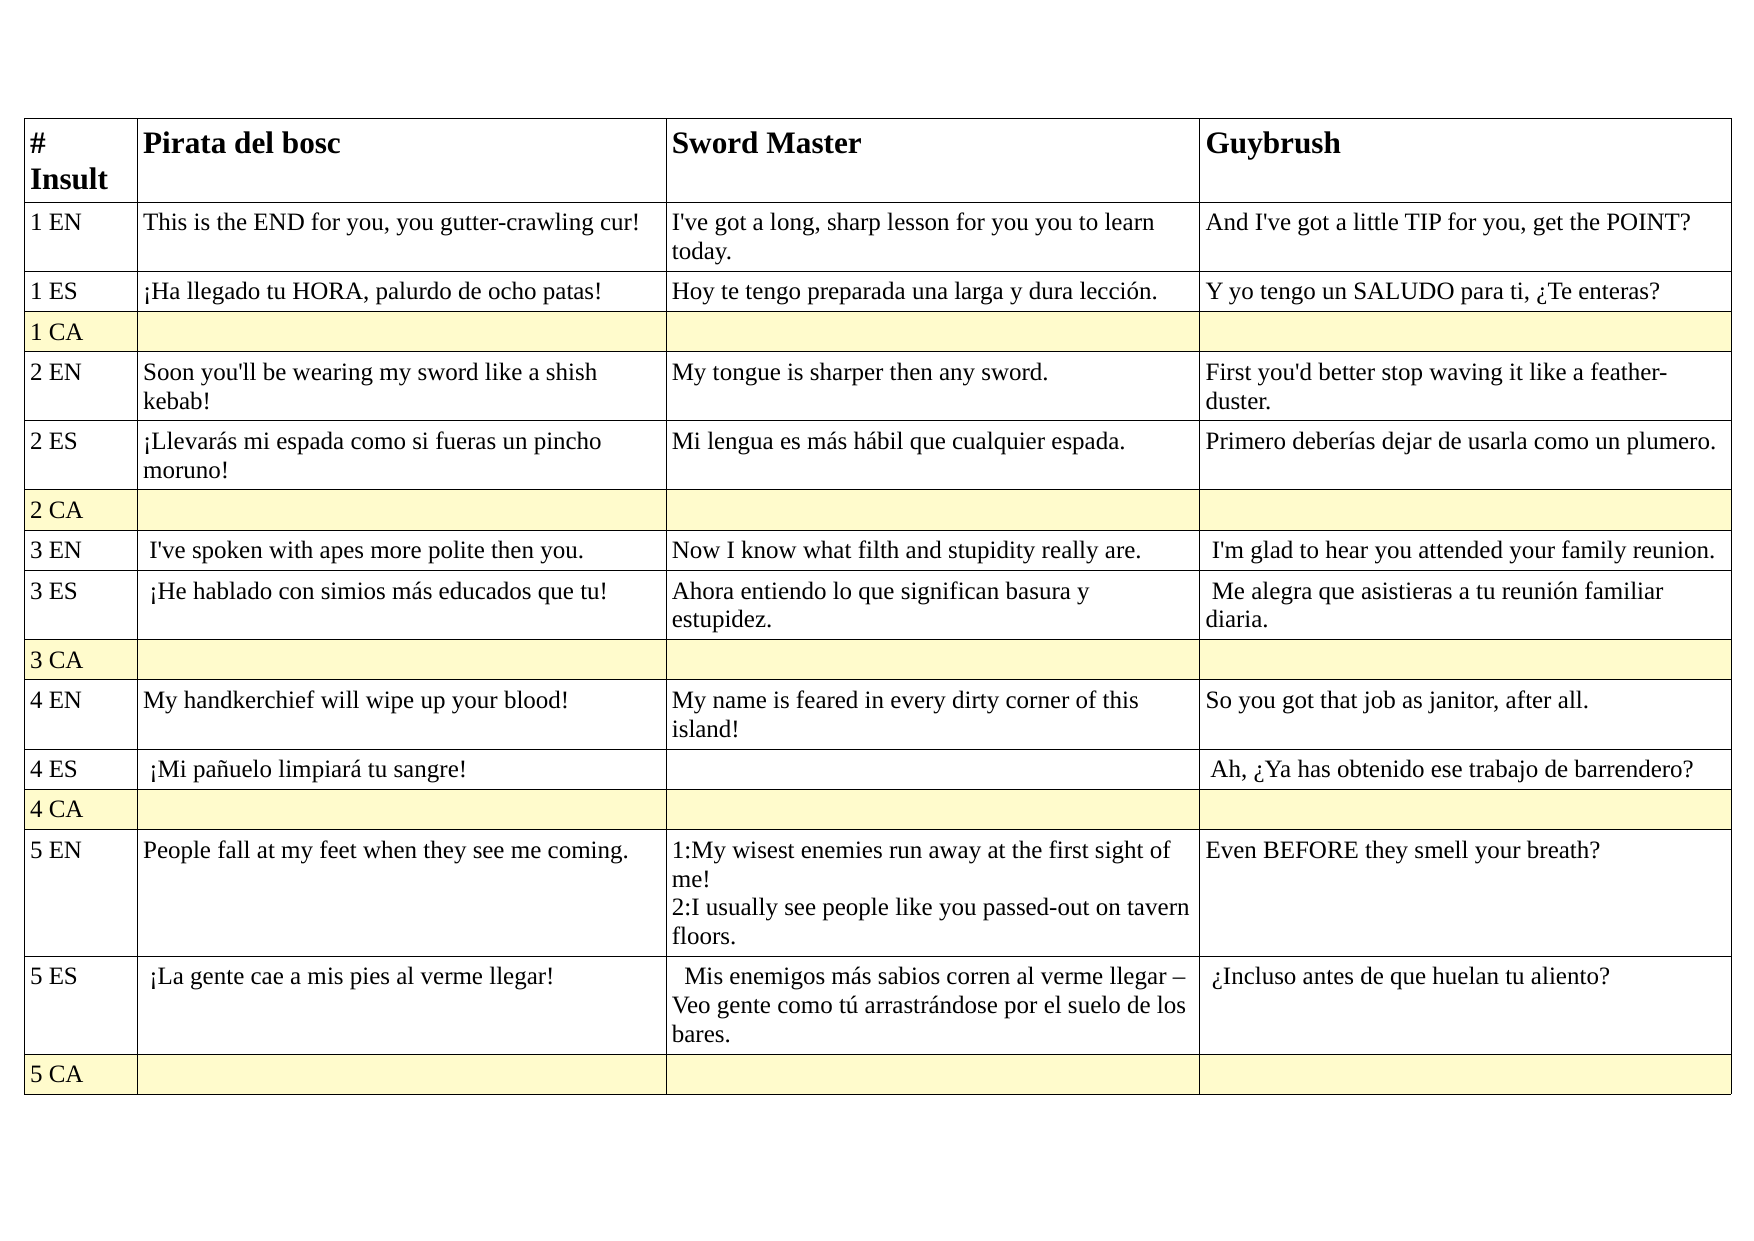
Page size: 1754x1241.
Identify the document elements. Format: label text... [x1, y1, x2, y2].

table_cell And I've got a little TIP for you, get the POINT? [1200, 203, 1731, 271]
table_cell ¡Mi pañuelo limpiará tu sangre! [138, 750, 666, 789]
table_cell Even BEFORE they smell your breath? [1200, 830, 1731, 956]
table_cell [667, 640, 1199, 679]
table_cell 2 EN [25, 352, 137, 420]
table_cell [1200, 312, 1731, 351]
table_cell 3 EN [25, 531, 137, 570]
table_cell 5 CA [25, 1055, 137, 1094]
table_header Pirata del bosc [138, 119, 666, 202]
table_cell My tongue is sharper then any sword. [667, 352, 1199, 420]
table_cell Y yo tengo un SALUDO para ti, ¿Te enteras? [1200, 272, 1731, 311]
table_cell People fall at my feet when they see me coming. [138, 830, 666, 956]
table_cell 1 CA [25, 312, 137, 351]
table_cell [138, 490, 666, 530]
table_cell [667, 1055, 1199, 1094]
table_cell [667, 790, 1199, 829]
table_cell 5 ES [25, 957, 137, 1053]
table_cell 4 ES [25, 750, 137, 789]
table_cell [1200, 1055, 1731, 1094]
table_cell 2 ES [25, 421, 137, 489]
table_cell Ahora entiendo lo que significan basura y estupidez. [667, 571, 1199, 639]
table_cell [667, 750, 1199, 789]
table_cell 3 ES [25, 571, 137, 639]
table_cell I've spoken with apes more polite then you. [138, 531, 666, 570]
table_cell Ah, ¿Ya has obtenido ese trabajo de barrendero? [1200, 750, 1731, 789]
table_cell Hoy te tengo preparada una larga y dura lección. [667, 272, 1199, 311]
table_cell 1:My wisest enemies run away at the first sight of me! 2:I usually see people like you passed-out on tavern floors. [667, 830, 1199, 956]
table_cell 4 CA [25, 790, 137, 829]
table_cell Now I know what filth and stupidity really are. [667, 531, 1199, 570]
table_header Guybrush [1200, 119, 1731, 202]
table_cell ¡He hablado con simios más educados que tu! [138, 571, 666, 639]
table_cell My name is feared in every dirty corner of this island! [667, 680, 1199, 748]
table_cell 3 CA [25, 640, 137, 679]
table_cell [667, 312, 1199, 351]
table_header # Insult [25, 119, 137, 202]
table_cell First you'd better stop waving it like a feather-duster. [1200, 352, 1731, 420]
table_cell 1 ES [25, 272, 137, 311]
table_cell I've got a long, sharp lesson for you you to learn today. [667, 203, 1199, 271]
table_cell [138, 1055, 666, 1094]
table_cell [138, 640, 666, 679]
table_cell 1 EN [25, 203, 137, 271]
table_cell This is the END for you, you gutter-crawling cur! [138, 203, 666, 271]
table_cell ¿Incluso antes de que huelan tu aliento? [1200, 957, 1731, 1053]
table_cell Me alegra que asistieras a tu reunión familiar diaria. [1200, 571, 1731, 639]
table_cell [1200, 490, 1731, 530]
table_cell [1200, 790, 1731, 829]
table_cell [138, 312, 666, 351]
table_cell Soon you'll be wearing my sword like a shish kebab! [138, 352, 666, 420]
table_cell ¡Ha llegado tu HORA, palurdo de ocho patas! [138, 272, 666, 311]
table_cell [1200, 640, 1731, 679]
table_cell 4 EN [25, 680, 137, 748]
table_cell 5 EN [25, 830, 137, 956]
table_cell I'm glad to hear you attended your family reunion. [1200, 531, 1731, 570]
table_cell My handkerchief will wipe up your blood! [138, 680, 666, 748]
table_cell ¡La gente cae a mis pies al verme llegar! [138, 957, 666, 1053]
table_cell Mi lengua es más hábil que cualquier espada. [667, 421, 1199, 489]
table_cell Primero deberías dejar de usarla como un plumero. [1200, 421, 1731, 489]
table_cell So you got that job as janitor, after all. [1200, 680, 1731, 748]
table_cell [138, 790, 666, 829]
table_cell 2 CA [25, 490, 137, 530]
table_header Sword Master [667, 119, 1199, 202]
table_cell Mis enemigos más sabios corren al verme llegar – Veo gente como tú arrastrándose por el suelo de los bares. [667, 957, 1199, 1053]
table_cell ¡Llevarás mi espada como si fueras un pincho moruno! [138, 421, 666, 489]
table_cell [667, 490, 1199, 530]
